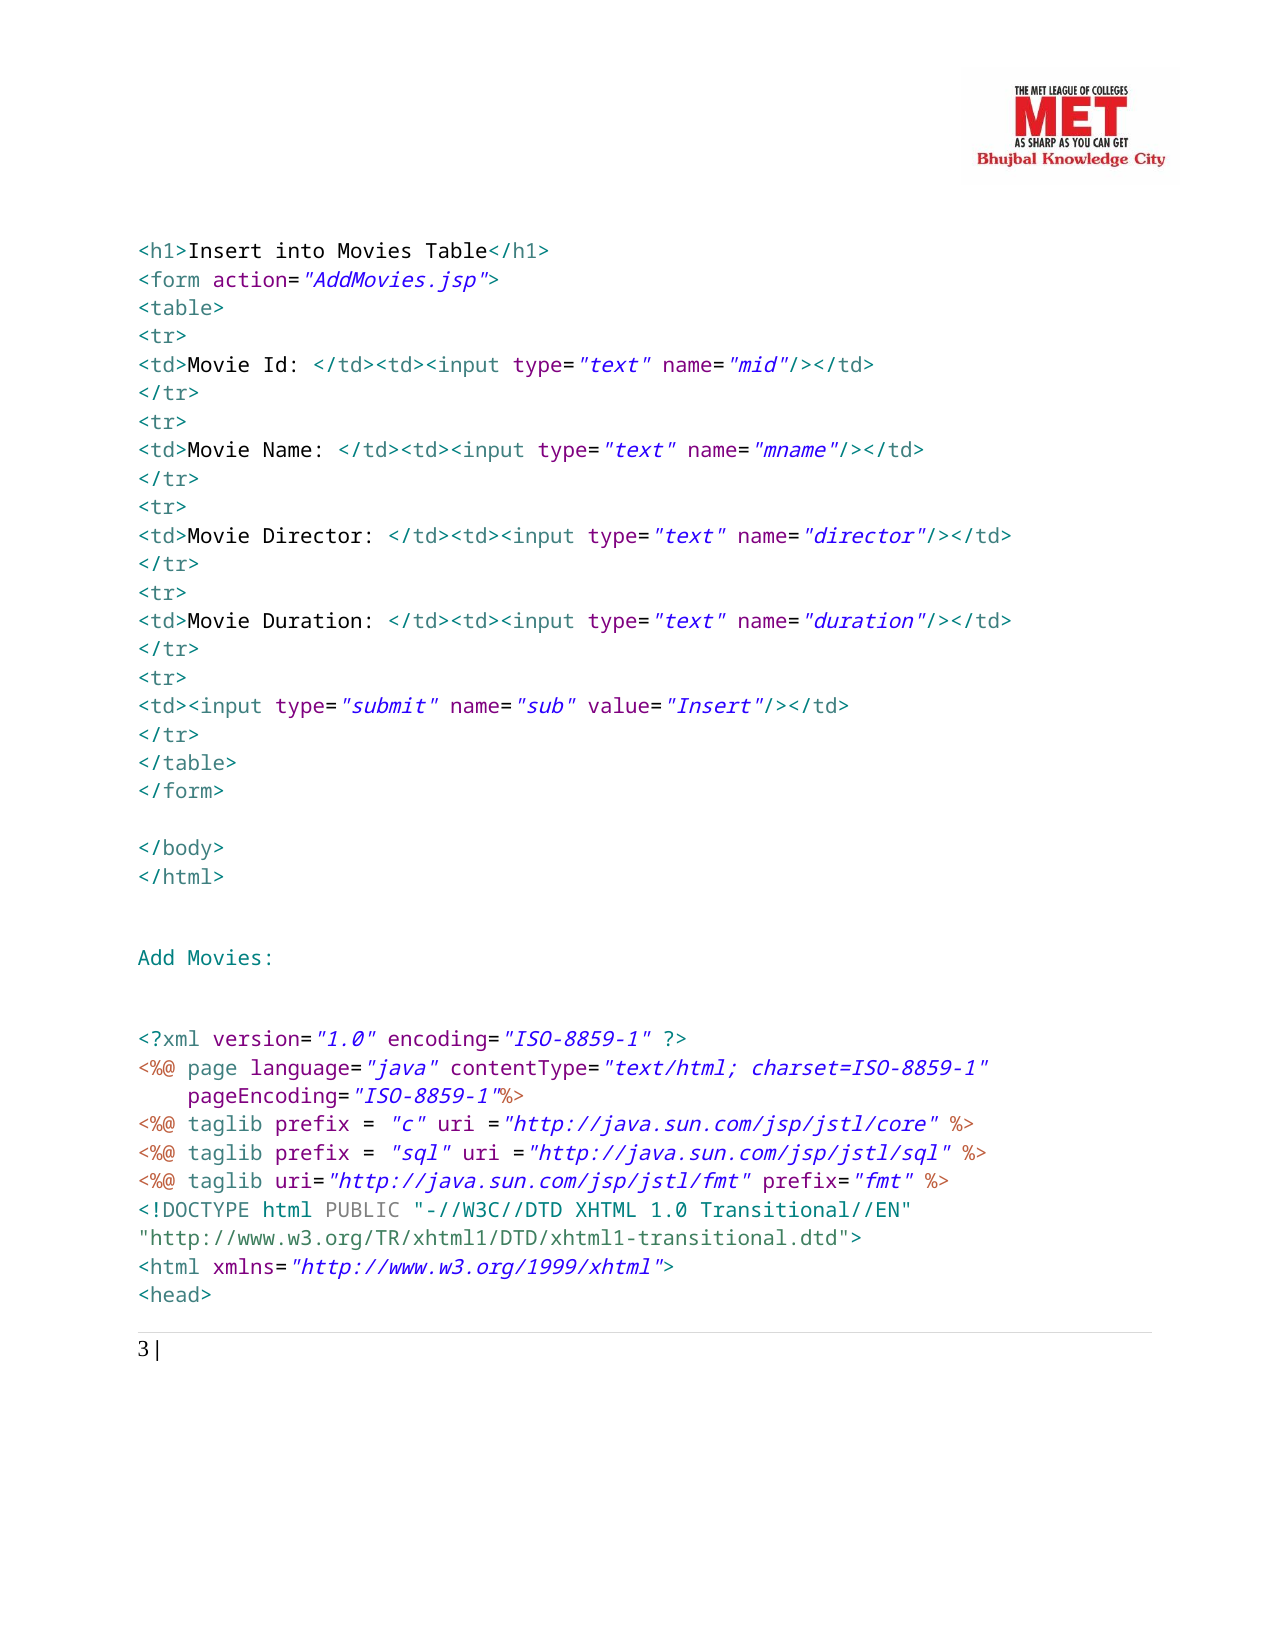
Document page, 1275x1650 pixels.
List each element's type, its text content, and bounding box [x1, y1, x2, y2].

text <td>Movie Name: </td><td><input type="text" name="mname"/></td> [137, 435, 1152, 464]
text <?xml version="1.0" encoding="ISO-8859-1" ?> [137, 1024, 1152, 1053]
text </html> [137, 862, 1152, 890]
text <!DOCTYPE html PUBLIC "-//W3C//DTD XHTML 1.0 Transitional//EN" "http://www.w3.org/TR/xhtml1/DTD/xhtml1-transitional.dtd"> [137, 1195, 1152, 1252]
text <td>Movie Id: </td><td><input type="text" name="mid"/></td> [137, 350, 1152, 378]
text <%@ taglib prefix = "c" uri ="http://java.sun.com/jsp/jstl/core" %> [137, 1109, 1152, 1138]
text </form> [137, 777, 1152, 805]
text <form action="AddMovies.jsp"> [137, 265, 1152, 293]
text <html xmlns="http://www.w3.org/1999/xhtml"> [137, 1252, 1152, 1280]
text <td>Movie Duration: </td><td><input type="text" name="duration"/></td> [137, 606, 1152, 634]
text </tr> [137, 549, 1152, 578]
text <tr> [137, 663, 1152, 691]
text </tr> [137, 634, 1152, 663]
text <%@ taglib prefix = "sql" uri ="http://java.sun.com/jsp/jstl/sql" %> [137, 1138, 1152, 1166]
text <%@ page language="java" contentType="text/html; charset=ISO-8859-1" [137, 1053, 1152, 1081]
text <tr> [137, 492, 1152, 521]
text </tr> [137, 464, 1152, 492]
text <h1>Insert into Movies Table</h1> [137, 236, 1152, 265]
text <head> [137, 1280, 1152, 1309]
text pageEncoding="ISO-8859-1"%> [137, 1081, 1152, 1109]
text <td>Movie Director: </td><td><input type="text" name="director"/></td> [137, 521, 1152, 549]
text <table> [137, 293, 1152, 322]
text <tr> [137, 322, 1152, 350]
picture [302, 67, 1180, 185]
text </tr> [137, 720, 1152, 748]
text </table> [137, 748, 1152, 777]
text <tr> [137, 407, 1152, 435]
text </body> [137, 833, 1152, 862]
text </tr> [137, 378, 1152, 407]
text Add Movies: [137, 943, 1152, 972]
text <td><input type="submit" name="sub" value="Insert"/></td> [137, 691, 1152, 720]
text <%@ taglib uri="http://java.sun.com/jsp/jstl/fmt" prefix="fmt" %> [137, 1166, 1152, 1195]
text <tr> [137, 578, 1152, 606]
